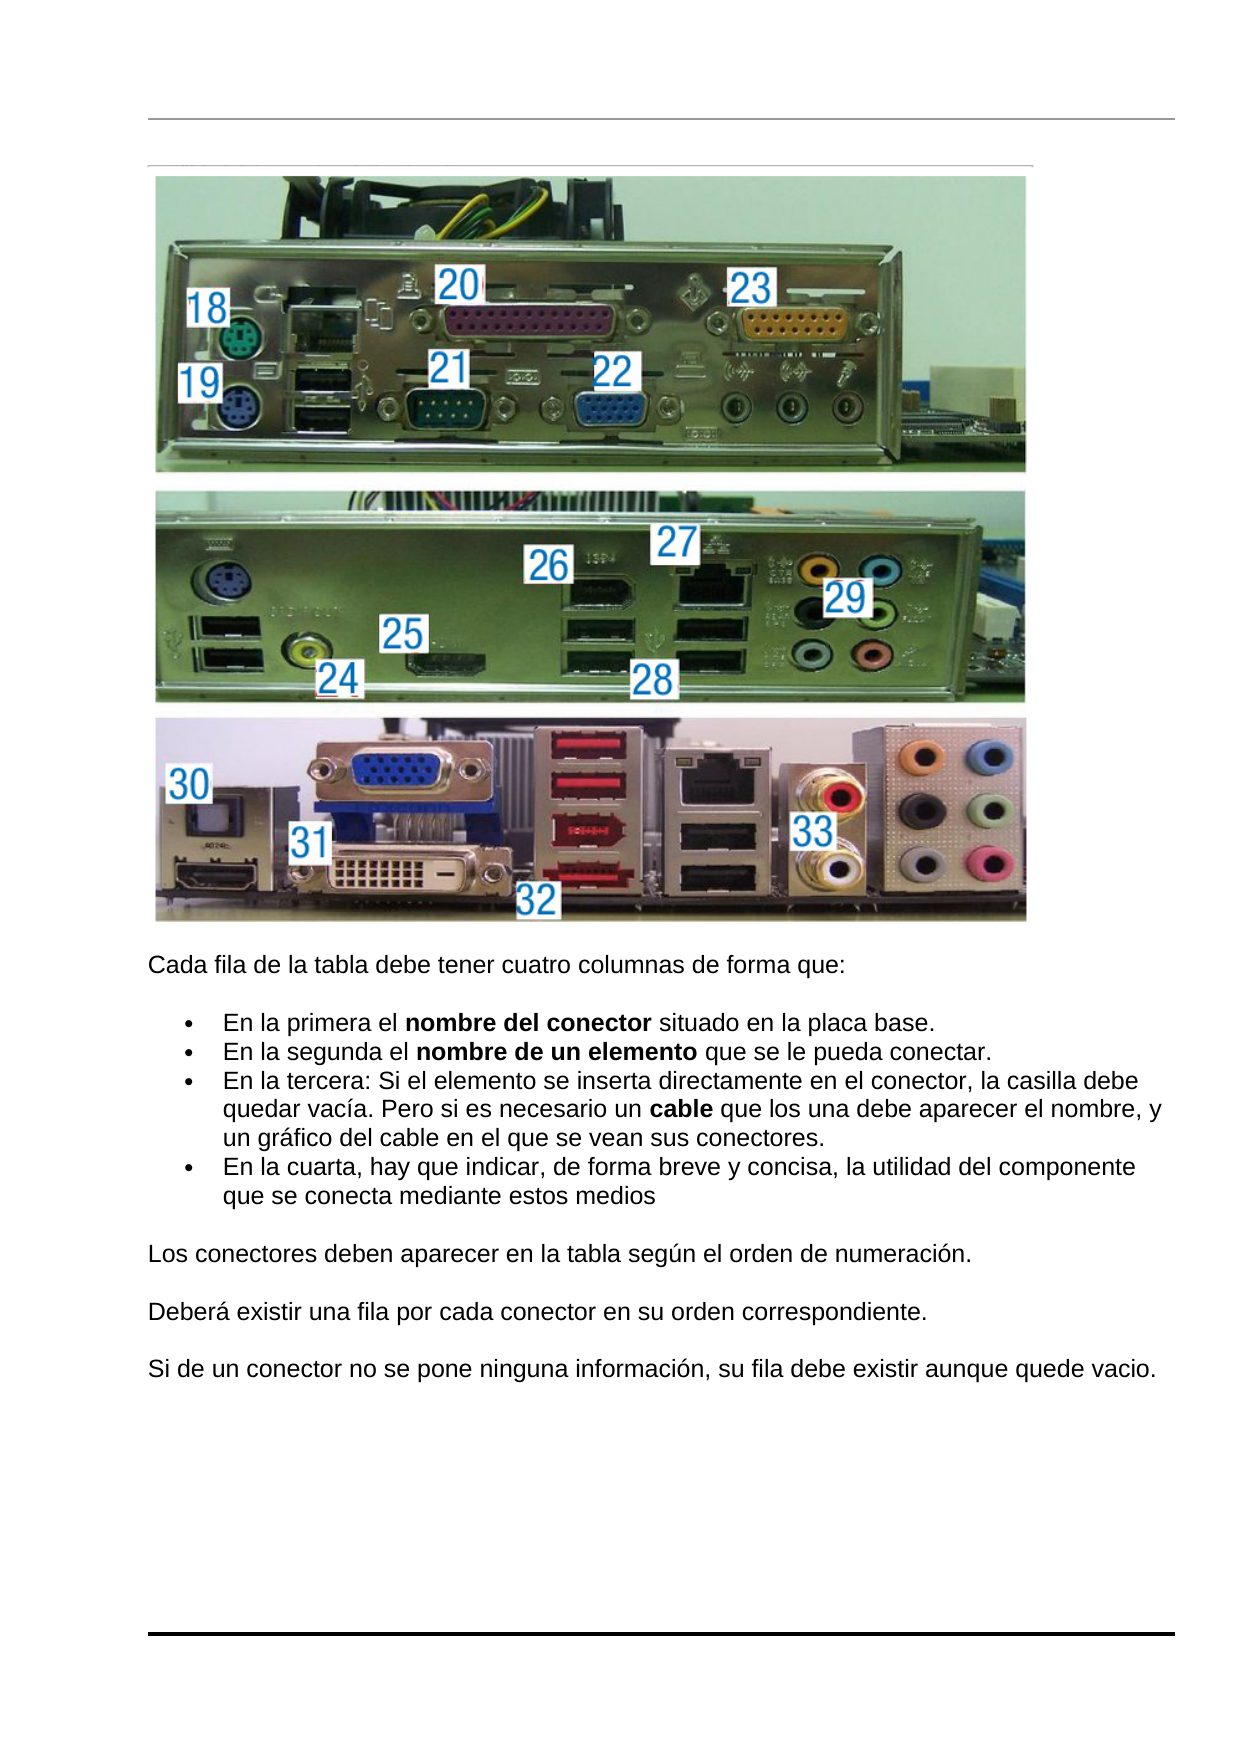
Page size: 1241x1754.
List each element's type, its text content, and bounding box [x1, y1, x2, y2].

picture [147, 165, 1034, 922]
table_cell Cada fila de la tabla debe tener cuatro columnas de forma que: En la primera el nombre del conector situado en la placa base. En la segunda el nombre de un elemento que se le pueda conectar. En la tercera: Si el elemento se inserta directamente en el conector, la casilla debe quedar vacía. Pero si es necesario un cable que los una debe aparecer el nombre, y un gráfico del cable en el que se vean sus conectores. En la cuarta, hay que indicar, de forma breve y concisa, la utilidad del componente que se conecta mediante estos medios Los conectores deben aparecer en la tabla según el orden de numeración. Deberá existir una fila por cada conector en su orden correspondiente. Si de un conector no se pone ninguna información, su fila debe existir aunque quede vacio. [148, 120, 1175, 1632]
